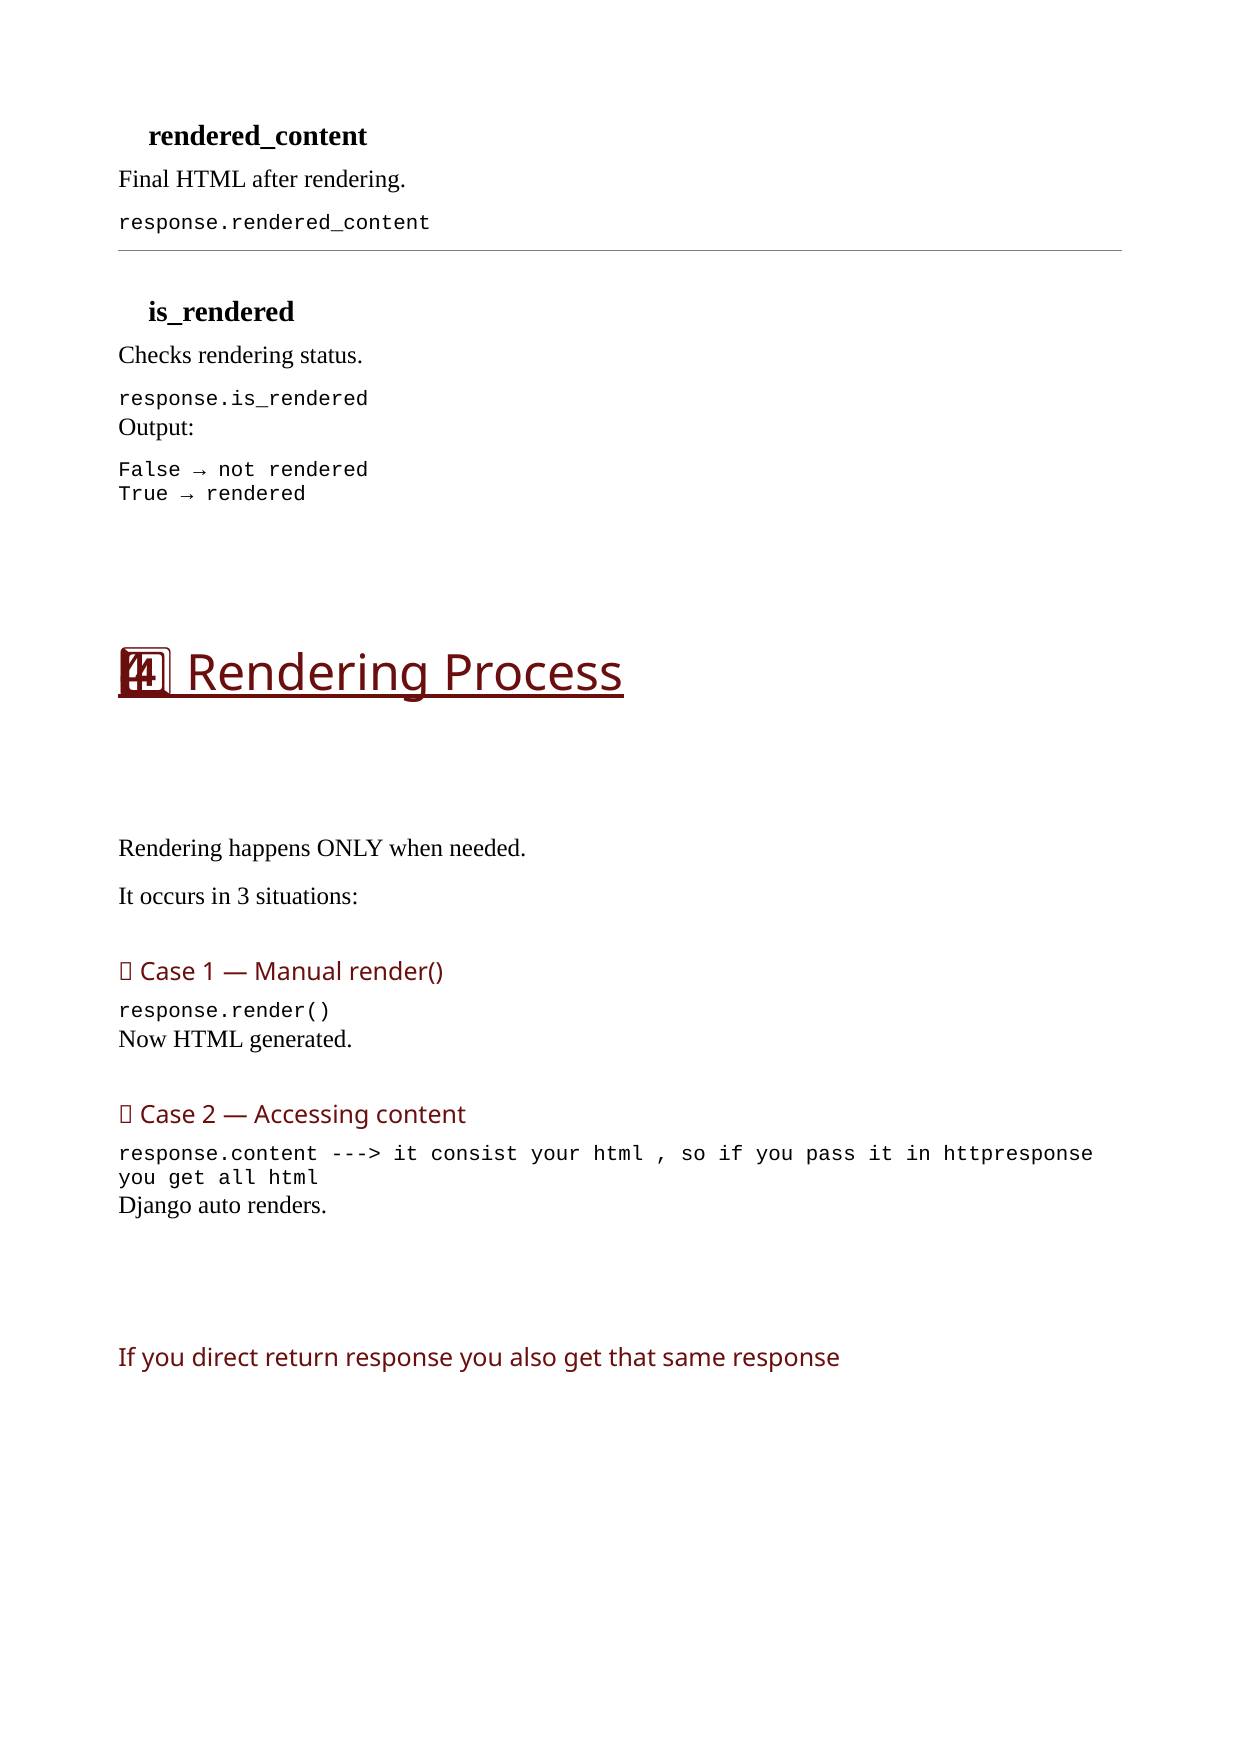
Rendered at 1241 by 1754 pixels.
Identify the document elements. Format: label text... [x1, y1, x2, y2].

text response.rendered_content [118, 212, 1122, 235]
text response.content ---> it consist your html , so if you pass it in httpresponse you get all html [118, 1143, 1122, 1190]
text Checks rendering status. [118, 340, 1122, 369]
text Output: [118, 412, 1122, 440]
text True → rendered [118, 483, 1122, 506]
text It occurs in 3 situations: [118, 881, 1122, 910]
subtitle ✅ is_rendered [118, 294, 1122, 328]
text If you direct return response you also get that same response [118, 1340, 1122, 1374]
text Now HTML generated. [118, 1024, 1122, 1053]
text Final HTML after rendering. [118, 164, 1122, 193]
text Rendering happens ONLY when needed. [118, 833, 1122, 862]
text False → not rendered [118, 459, 1122, 483]
subtitle ✅ rendered_content [118, 118, 1122, 152]
subtitle ✅ Case 2 — Accessing content [118, 1097, 1122, 1131]
text Django auto renders. [118, 1190, 1122, 1219]
text response.render() [118, 1000, 1122, 1024]
text response.is_rendered [118, 388, 1122, 412]
subtitle ✅ Case 1 — Manual render() [118, 954, 1122, 988]
subtitle 4️⃣ Rendering Process [118, 637, 1122, 705]
